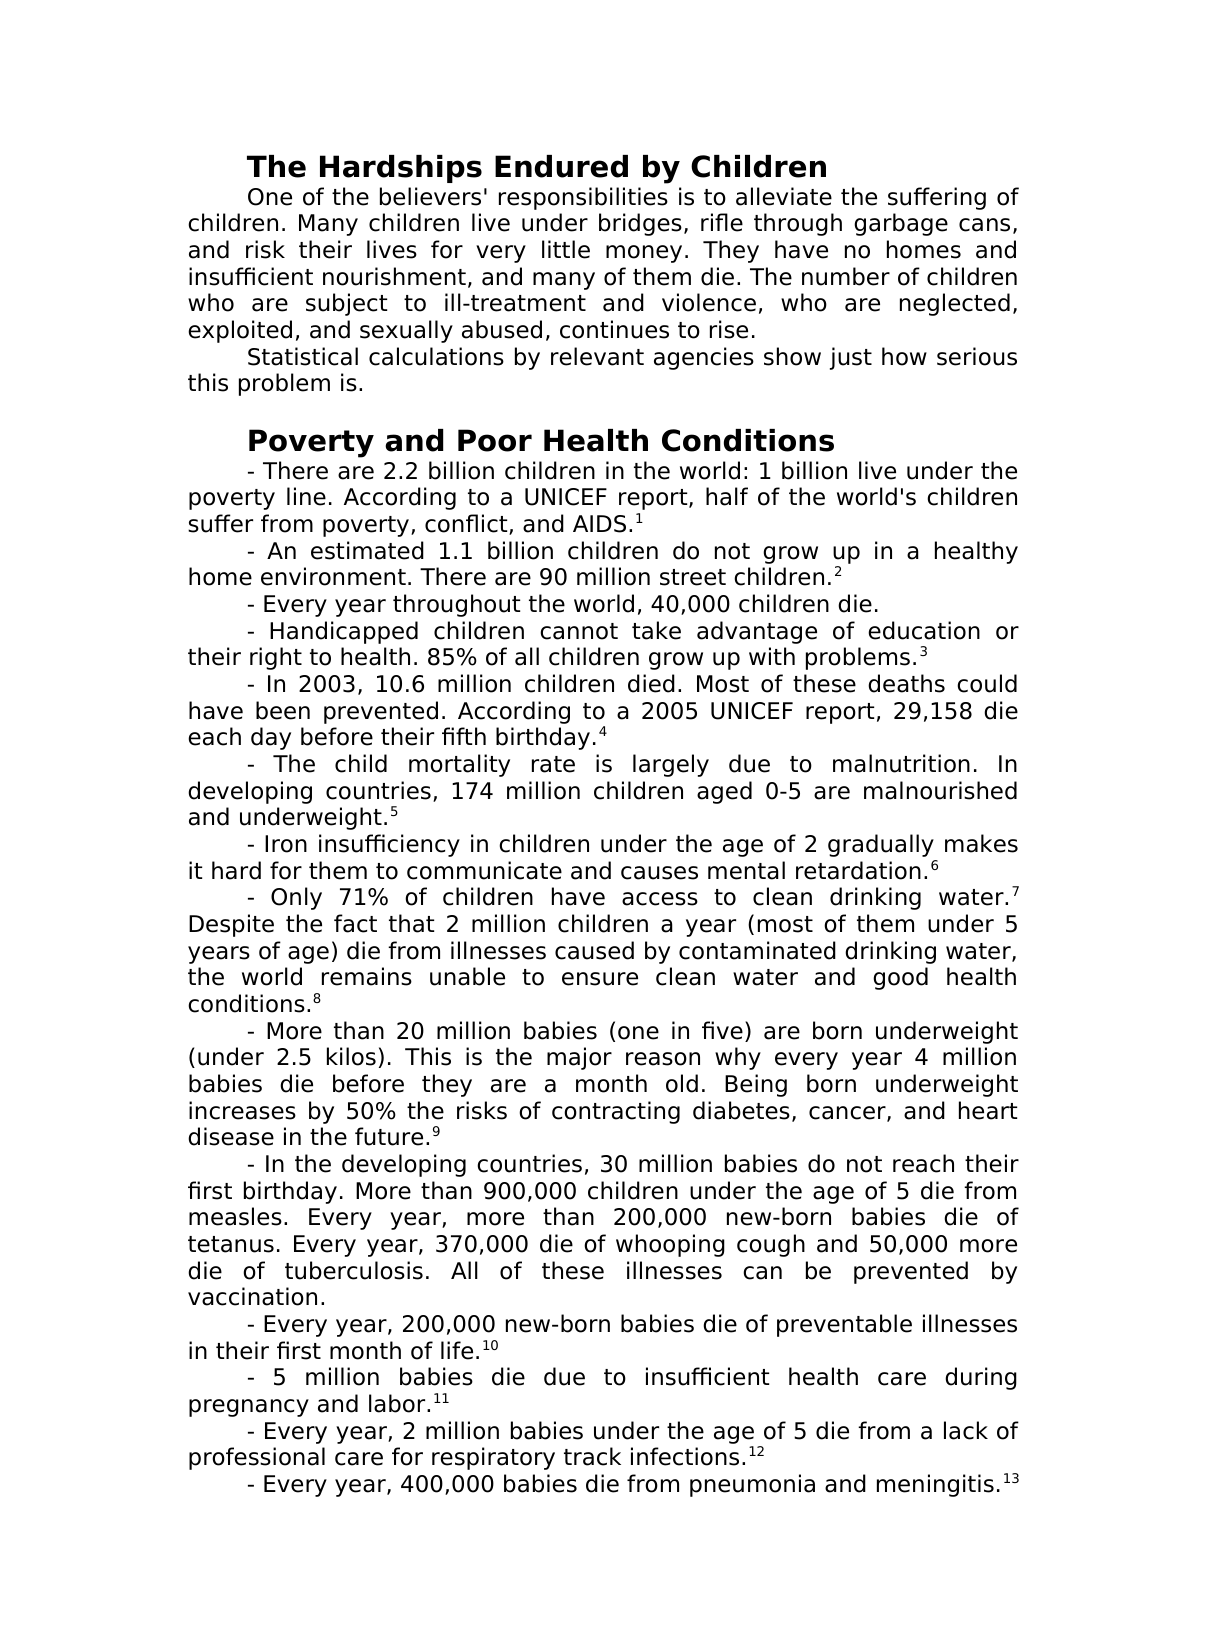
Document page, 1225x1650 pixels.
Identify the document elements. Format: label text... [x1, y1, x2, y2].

text Poverty and Poor Health Conditions [187, 424, 1020, 458]
text One of the believers' responsibilities is to alleviate the suffering of children. Many children live under bridges, rifle through garbage cans, and risk their lives for very little money. They have no homes and insufficient nourishment, and many of them die. The number of children who are subject to ill-treatment and violence, who are neglected, exploited, and sexually abused, continues to rise. [187, 184, 1020, 344]
text - 5 million babies die due to insufficient health care during pregnancy and labor.11 [187, 1364, 1020, 1418]
text - Every year, 400,000 babies die from pneumonia and meningitis.13 [187, 1471, 1020, 1498]
text - Every year, 2 million babies under the age of 5 die from a lack of professional care for respiratory track infections.12 [187, 1418, 1020, 1471]
text - Every year, 200,000 new-born babies die of preventable illnesses in their first month of life.10 [187, 1311, 1020, 1364]
text Statistical calculations by relevant agencies show just how serious this problem is. [187, 344, 1020, 397]
text - Only 71% of children have access to clean drinking water.7 Despite the fact that 2 million children a year (most of them under 5 years of age) die from illnesses caused by contaminated drinking water, the world remains unable to ensure clean water and good health conditions.8 [187, 884, 1020, 1018]
text - Handicapped children cannot take advantage of education or their right to health. 85% of all children grow up with problems.3 [187, 618, 1020, 671]
text - An estimated 1.1 billion children do not grow up in a healthy home environment. There are 90 million street children.2 [187, 538, 1020, 591]
text - In 2003, 10.6 million children died. Most of these deaths could have been prevented. According to a 2005 UNICEF report, 29,158 die each day before their fifth birthday.4 [187, 671, 1020, 751]
text The Hardships Endured by Children [187, 150, 1020, 184]
text - There are 2.2 billion children in the world: 1 billion live under the poverty line. According to a UNICEF report, half of the world's children suffer from poverty, conflict, and AIDS.1 [187, 458, 1020, 538]
text - Every year throughout the world, 40,000 children die. [187, 591, 1020, 618]
text - Iron insufficiency in children under the age of 2 gradually makes it hard for them to communicate and causes mental retardation.6 [187, 831, 1020, 884]
text - The child mortality rate is largely due to malnutrition. In developing countries, 174 million children aged 0-5 are malnourished and underweight.5 [187, 751, 1020, 831]
text - In the developing countries, 30 million babies do not reach their first birthday. More than 900,000 children under the age of 5 die from measles. Every year, more than 200,000 new-born babies die of tetanus. Every year, 370,000 die of whooping cough and 50,000 more die of tuberculosis. All of these illnesses can be prevented by vaccination. [187, 1151, 1020, 1311]
text - More than 20 million babies (one in five) are born underweight (under 2.5 kilos). This is the major reason why every year 4 million babies die before they are a month old. Being born underweight increases by 50% the risks of contracting diabetes, cancer, and heart disease in the future.9 [187, 1018, 1020, 1151]
